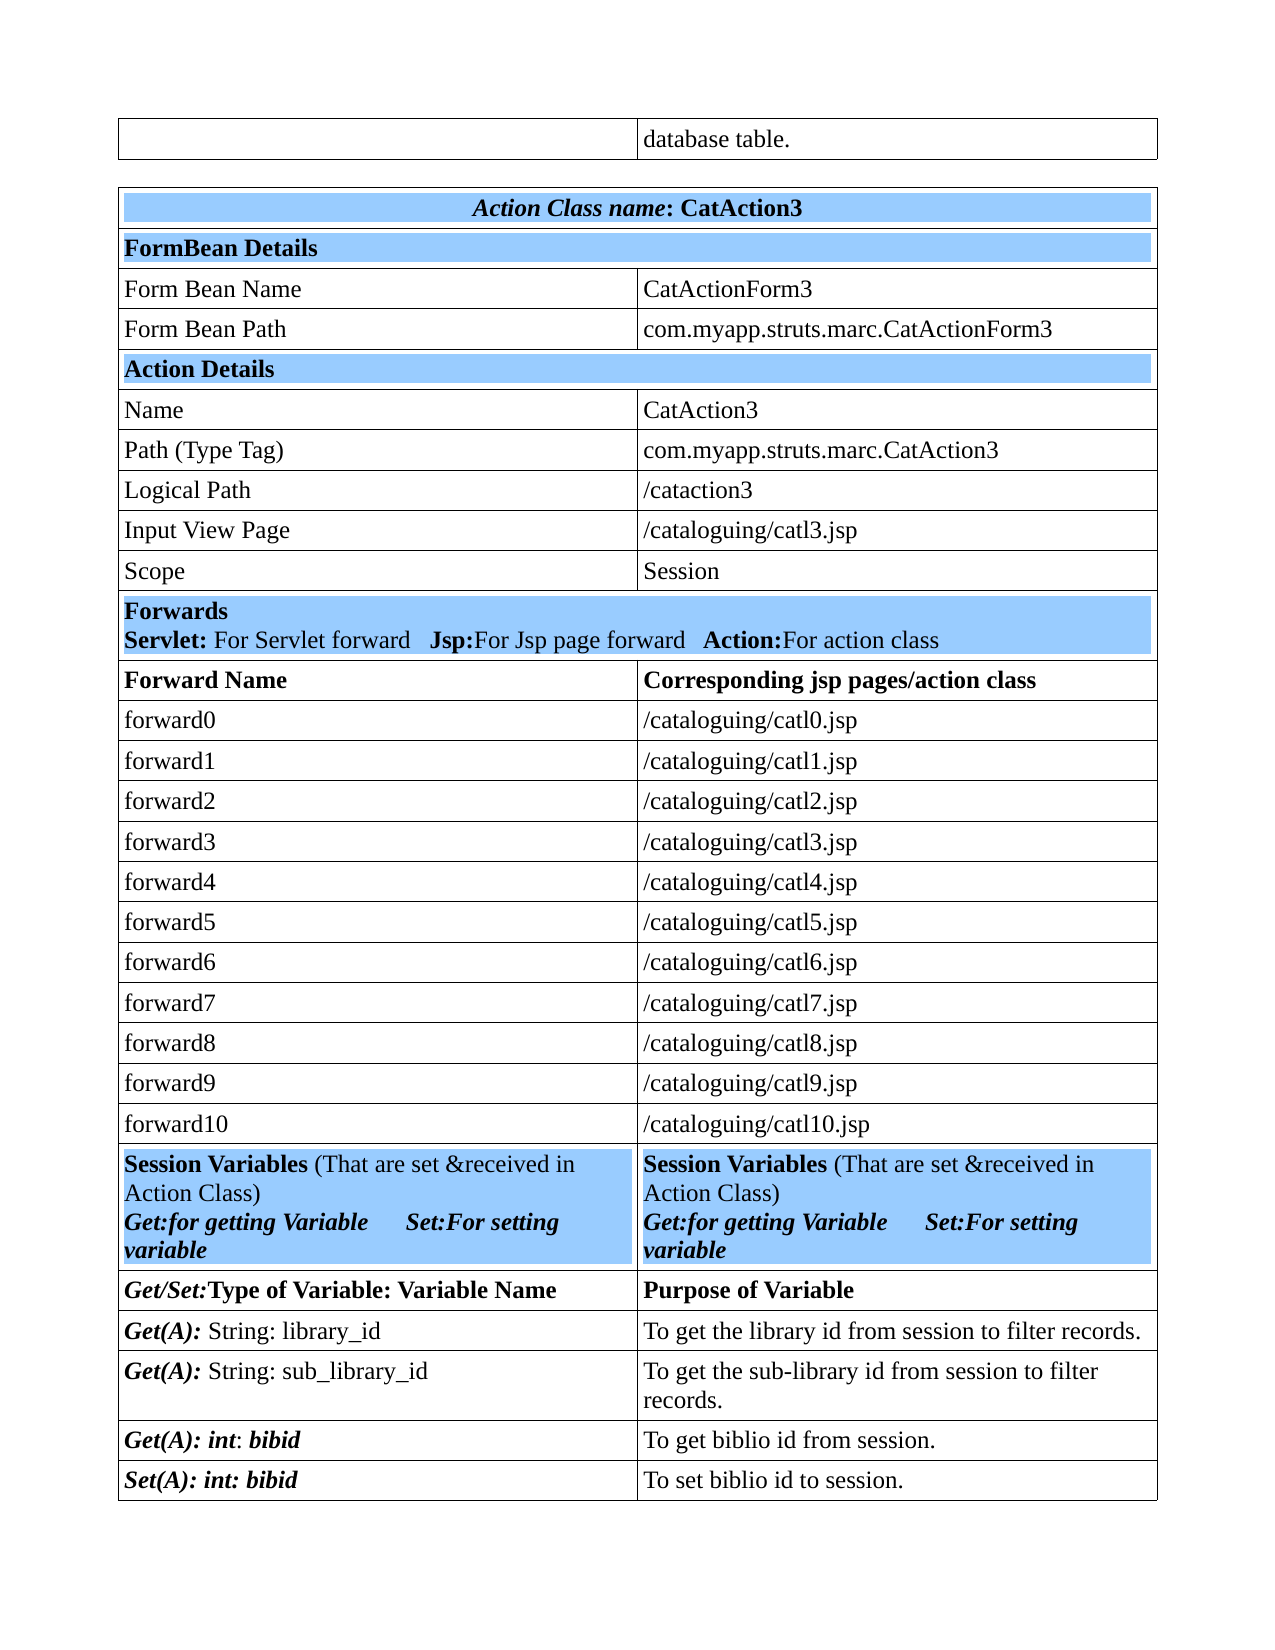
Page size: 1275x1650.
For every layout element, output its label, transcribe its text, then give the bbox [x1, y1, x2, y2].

table_cell CatActionForm3 [638, 269, 1157, 308]
table_cell Path (Type Tag) [119, 430, 637, 469]
table_cell Forwards Servlet: For Servlet forward Jsp:For Jsp page forward Action:For action class [119, 591, 1157, 659]
table_cell forward9 [119, 1064, 637, 1103]
table_cell To get biblio id from session. [638, 1421, 1157, 1460]
table_cell forward2 [119, 781, 637, 821]
table_cell /cataloguing/catl10.jsp [638, 1104, 1157, 1143]
table_cell forward1 [119, 741, 637, 780]
table_cell /cataloguing/catl0.jsp [638, 701, 1157, 740]
table_cell com.myapp.struts.marc.CatAction3 [638, 430, 1157, 469]
table_cell [119, 119, 637, 158]
table_cell Purpose of Variable [638, 1271, 1157, 1310]
table_cell Action Details [119, 350, 1157, 389]
table_cell /cataloguing/catl3.jsp [638, 822, 1157, 861]
table_cell /cataloguing/catl3.jsp [638, 511, 1157, 550]
table_cell Logical Path [119, 471, 637, 510]
table_cell Input View Page [119, 511, 637, 550]
table_cell com.myapp.struts.marc.CatActionForm3 [638, 309, 1157, 348]
table_cell /cataloguing/catl4.jsp [638, 862, 1157, 901]
table_cell Scope [119, 551, 637, 590]
table_cell forward4 [119, 862, 637, 901]
table_cell forward10 [119, 1104, 637, 1143]
table_cell Get(A): int: bibid [119, 1421, 637, 1460]
table_cell forward0 [119, 701, 637, 740]
table_cell FormBean Details [119, 229, 1157, 268]
table_cell To get the sub-library id from session to filter records. [638, 1351, 1157, 1419]
table_cell /cataloguing/catl6.jsp [638, 943, 1157, 982]
table_cell forward3 [119, 822, 637, 861]
table_cell Get(A): String: library_id [119, 1311, 637, 1350]
table_cell /cataloguing/catl2.jsp [638, 781, 1157, 821]
table_cell To set biblio id to session. [638, 1461, 1157, 1500]
table_cell /cataloguing/catl7.jsp [638, 983, 1157, 1022]
table_cell Name [119, 390, 637, 429]
table_cell CatAction3 [638, 390, 1157, 429]
table_cell Session [638, 551, 1157, 590]
table_cell Session Variables (That are set &received in Action Class) Get:for getting Variable Set:For setting variable [638, 1144, 1157, 1270]
table_cell Get(A): String: sub_library_id [119, 1351, 637, 1419]
table_cell database table. [638, 119, 1157, 158]
table_cell Forward Name [119, 661, 637, 700]
table_cell Get/Set:Type of Variable: Variable Name [119, 1271, 637, 1310]
table_cell Session Variables (That are set &received in Action Class) Get:for getting Variable Set:For setting variable [119, 1144, 637, 1270]
table_cell Form Bean Path [119, 309, 637, 348]
table_cell forward6 [119, 943, 637, 982]
table_cell /cataction3 [638, 471, 1157, 510]
table_header Action Class name: CatAction3 [119, 188, 1157, 228]
table_cell forward7 [119, 983, 637, 1022]
table_cell Form Bean Name [119, 269, 637, 308]
table_cell /cataloguing/catl9.jsp [638, 1064, 1157, 1103]
table_cell forward8 [119, 1023, 637, 1063]
table_cell /cataloguing/catl8.jsp [638, 1023, 1157, 1063]
table_cell forward5 [119, 902, 637, 942]
table_cell /cataloguing/catl1.jsp [638, 741, 1157, 780]
table_cell Set(A): int: bibid [119, 1461, 637, 1500]
table_cell Corresponding jsp pages/action class [638, 661, 1157, 700]
table_cell /cataloguing/catl5.jsp [638, 902, 1157, 942]
table_cell To get the library id from session to filter records. [638, 1311, 1157, 1350]
